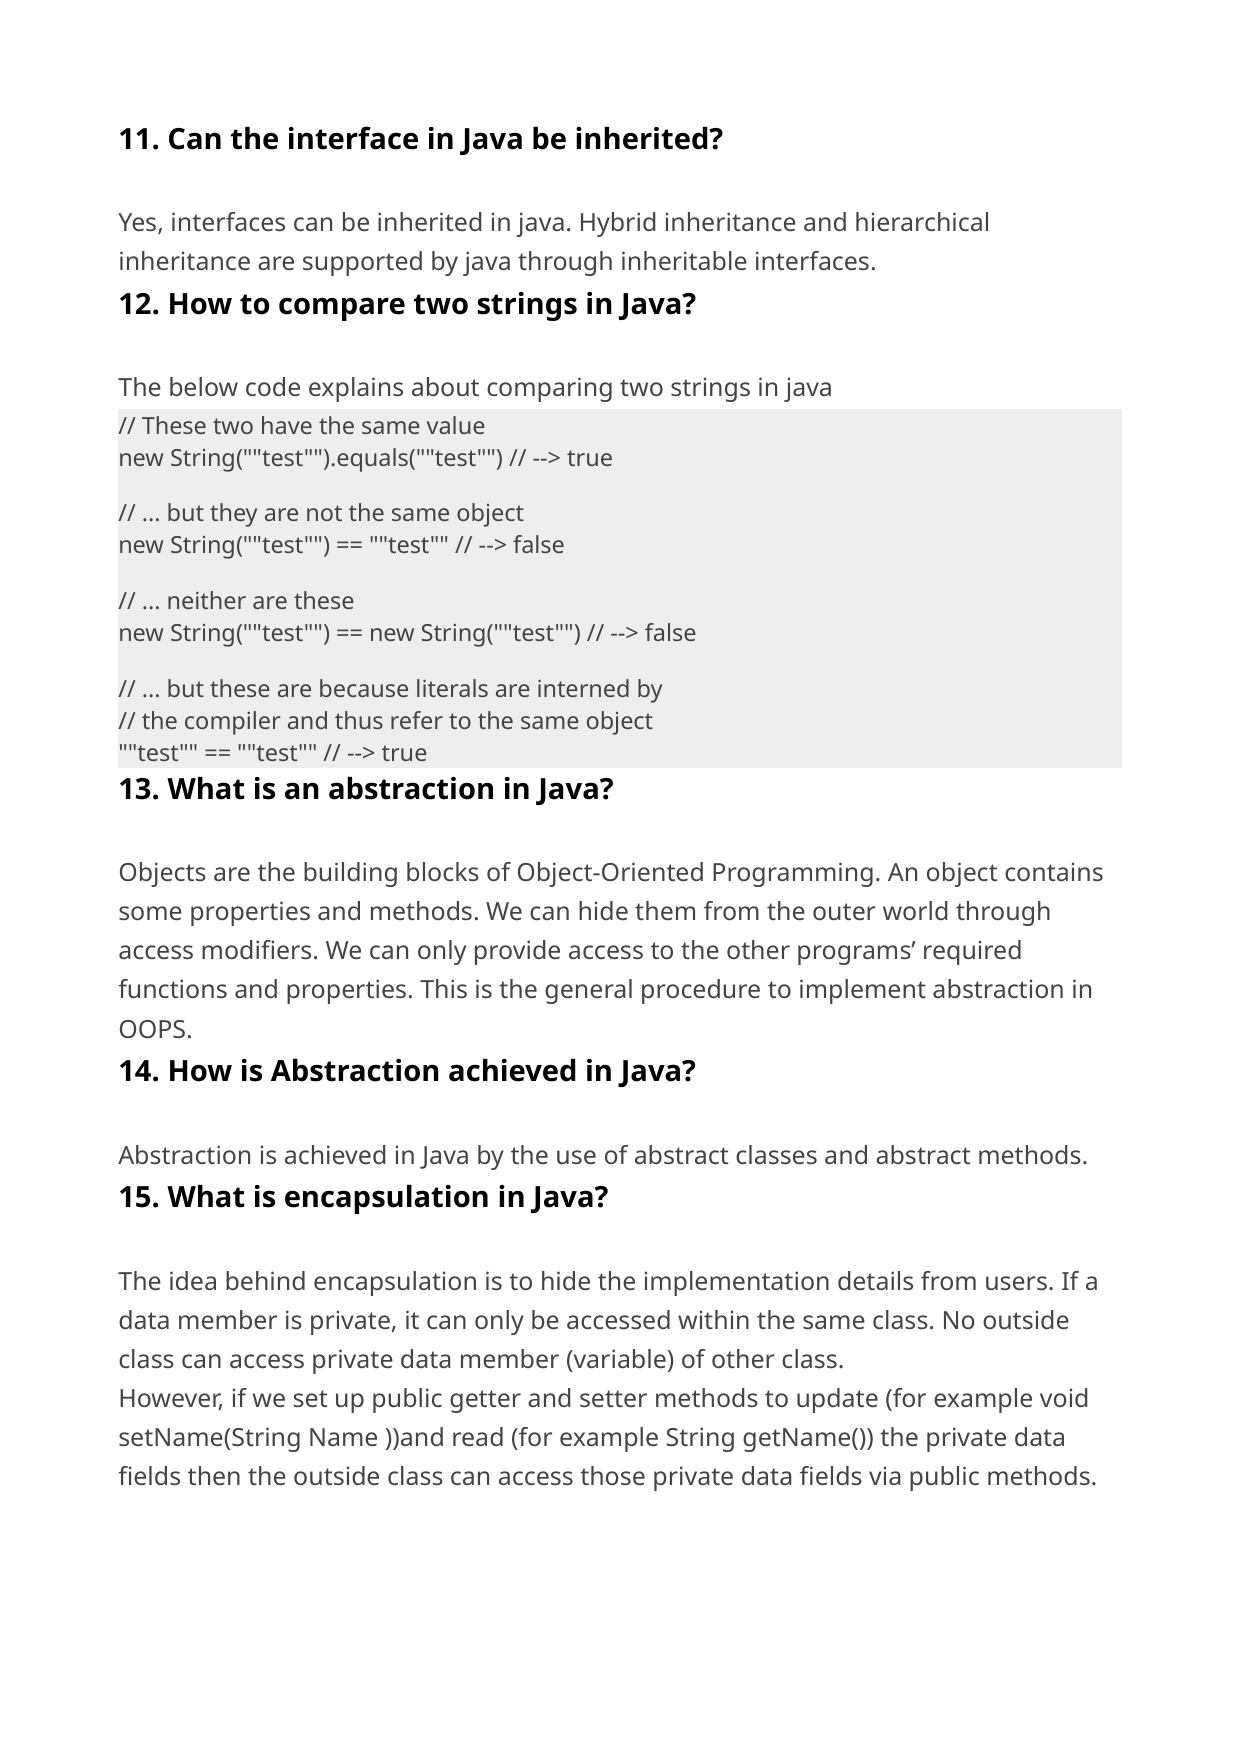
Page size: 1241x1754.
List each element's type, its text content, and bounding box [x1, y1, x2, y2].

text new String(""test"") == ""test"" // --> false [118, 529, 1122, 561]
subtitle 14. How is Abstraction achieved in Java? [118, 1051, 1122, 1090]
text // the compiler and thus refer to the same object [118, 704, 1122, 736]
text The idea behind encapsulation is to hide the implementation details from users. If a data member is private, it can only be accessed within the same class. No outside class can access private data member (variable) of other class. [118, 1263, 1122, 1376]
text // ... but they are not the same object [118, 497, 1122, 529]
subtitle 13. What is an abstraction in Java? [118, 768, 1122, 808]
text new String(""test"").equals(""test"") // --> true [118, 441, 1122, 473]
text // These two have the same value [118, 409, 1122, 441]
text // ... neither are these [118, 584, 1122, 616]
text ""test"" == ""test"" // --> true [118, 736, 1122, 768]
text Objects are the building blocks of Object-Oriented Programming. An object contains some properties and methods. We can hide them from the outer world through access modifiers. We can only provide access to the other programs’ required functions and properties. This is the general procedure to implement abstraction in OOPS. [118, 855, 1122, 1045]
text However, if we set up public getter and setter methods to update (for example void setName(String Name ))and read (for example String getName()) the private data fields then the outside class can access those private data fields via public methods. [118, 1381, 1122, 1493]
subtitle 12. How to compare two strings in Java? [118, 283, 1122, 323]
text Yes, interfaces can be inherited in java. Hybrid inheritance and hierarchical inheritance are supported by java through inheritable interfaces. [118, 205, 1122, 278]
subtitle 15. What is encapsulation in Java? [118, 1176, 1122, 1216]
text new String(""test"") == new String(""test"") // --> false [118, 616, 1122, 648]
text // ... but these are because literals are interned by [118, 672, 1122, 704]
text The below code explains about comparing two strings in java [118, 370, 1122, 404]
text Abstraction is achieved in Java by the use of abstract classes and abstract methods. [118, 1137, 1122, 1171]
subtitle 11. Can the interface in Java be inherited? [118, 118, 1122, 158]
